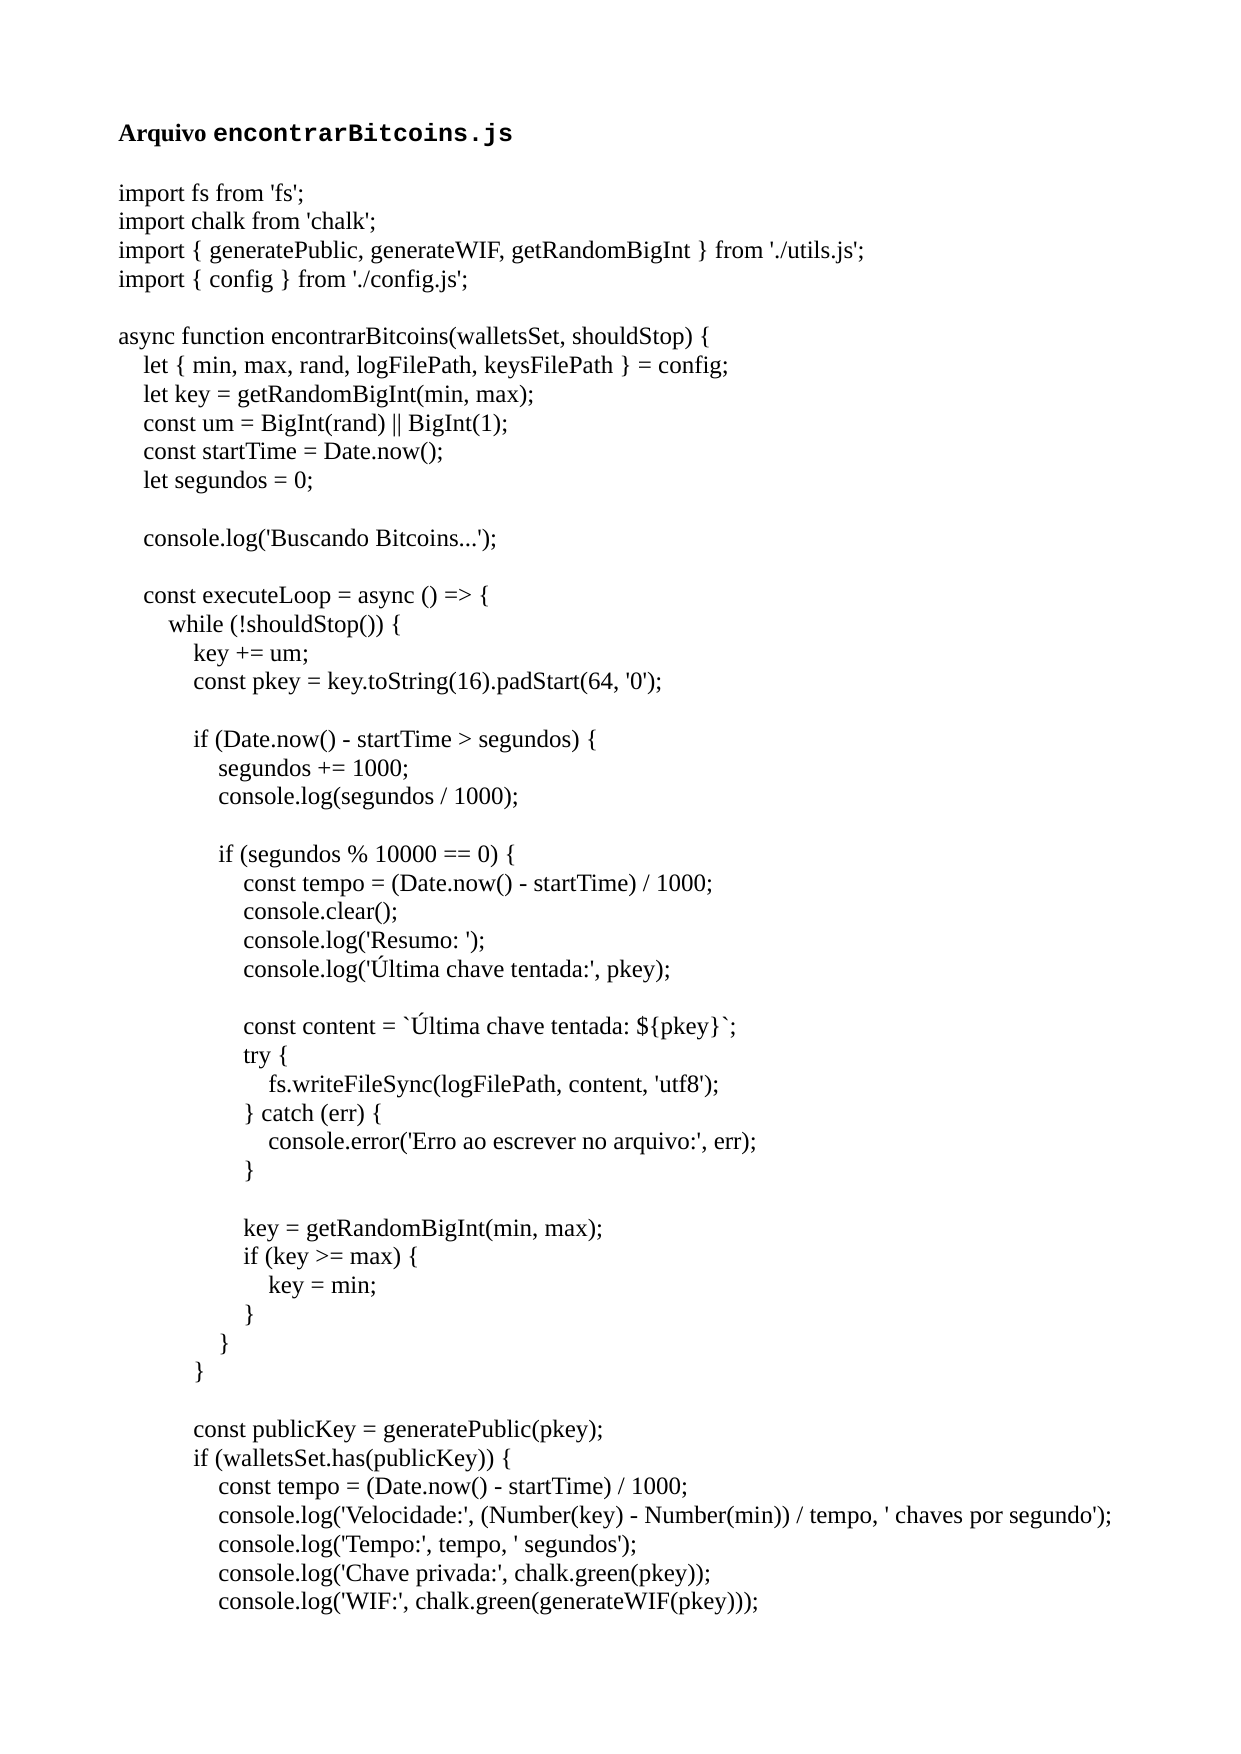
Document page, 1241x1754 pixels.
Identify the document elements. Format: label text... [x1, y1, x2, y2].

text console.log('Velocidade:', (Number(key) - Number(min)) / tempo, ' chaves por segundo'); [118, 1500, 1122, 1529]
text console.log('WIF:', chalk.green(generateWIF(pkey))); [118, 1586, 1122, 1615]
text console.log('Última chave tentada:', pkey); [118, 954, 1122, 983]
text key += um; [118, 638, 1122, 666]
text let segundos = 0; [118, 465, 1122, 494]
text import fs from 'fs'; [118, 178, 1122, 206]
text const tempo = (Date.now() - startTime) / 1000; [118, 868, 1122, 896]
text const executeLoop = async () => { [118, 580, 1122, 609]
text console.clear(); [118, 896, 1122, 925]
text if (segundos % 10000 == 0) { [118, 839, 1122, 868]
text import chalk from 'chalk'; [118, 206, 1122, 235]
text key = min; [118, 1270, 1122, 1299]
text } [118, 1328, 1122, 1356]
text import { config } from './config.js'; [118, 264, 1122, 293]
text segundos += 1000; [118, 753, 1122, 781]
text try { [118, 1040, 1122, 1069]
text } [118, 1299, 1122, 1328]
text fs.writeFileSync(logFilePath, content, 'utf8'); [118, 1069, 1122, 1098]
text const tempo = (Date.now() - startTime) / 1000; [118, 1471, 1122, 1500]
text console.log('Resumo: '); [118, 925, 1122, 954]
text const content = `Última chave tentada: ${pkey}`; [118, 1011, 1122, 1040]
text console.log('Chave privada:', chalk.green(pkey)); [118, 1558, 1122, 1586]
text let key = getRandomBigInt(min, max); [118, 379, 1122, 408]
text } [118, 1356, 1122, 1385]
text console.log(segundos / 1000); [118, 781, 1122, 810]
text } [118, 1155, 1122, 1184]
text console.log('Buscando Bitcoins...'); [118, 523, 1122, 551]
text Arquivo encontrarBitcoins.js [118, 118, 1122, 149]
text let { min, max, rand, logFilePath, keysFilePath } = config; [118, 350, 1122, 379]
text } catch (err) { [118, 1098, 1122, 1126]
text if (key >= max) { [118, 1241, 1122, 1270]
text const publicKey = generatePublic(pkey); [118, 1414, 1122, 1443]
text const startTime = Date.now(); [118, 436, 1122, 465]
text if (walletsSet.has(publicKey)) { [118, 1443, 1122, 1471]
text if (Date.now() - startTime > segundos) { [118, 724, 1122, 753]
text console.log('Tempo:', tempo, ' segundos'); [118, 1529, 1122, 1558]
text while (!shouldStop()) { [118, 609, 1122, 638]
text import { generatePublic, generateWIF, getRandomBigInt } from './utils.js'; [118, 235, 1122, 264]
text key = getRandomBigInt(min, max); [118, 1213, 1122, 1241]
text async function encontrarBitcoins(walletsSet, shouldStop) { [118, 321, 1122, 350]
text const pkey = key.toString(16).padStart(64, '0'); [118, 666, 1122, 695]
text console.error('Erro ao escrever no arquivo:', err); [118, 1126, 1122, 1155]
text const um = BigInt(rand) || BigInt(1); [118, 408, 1122, 436]
